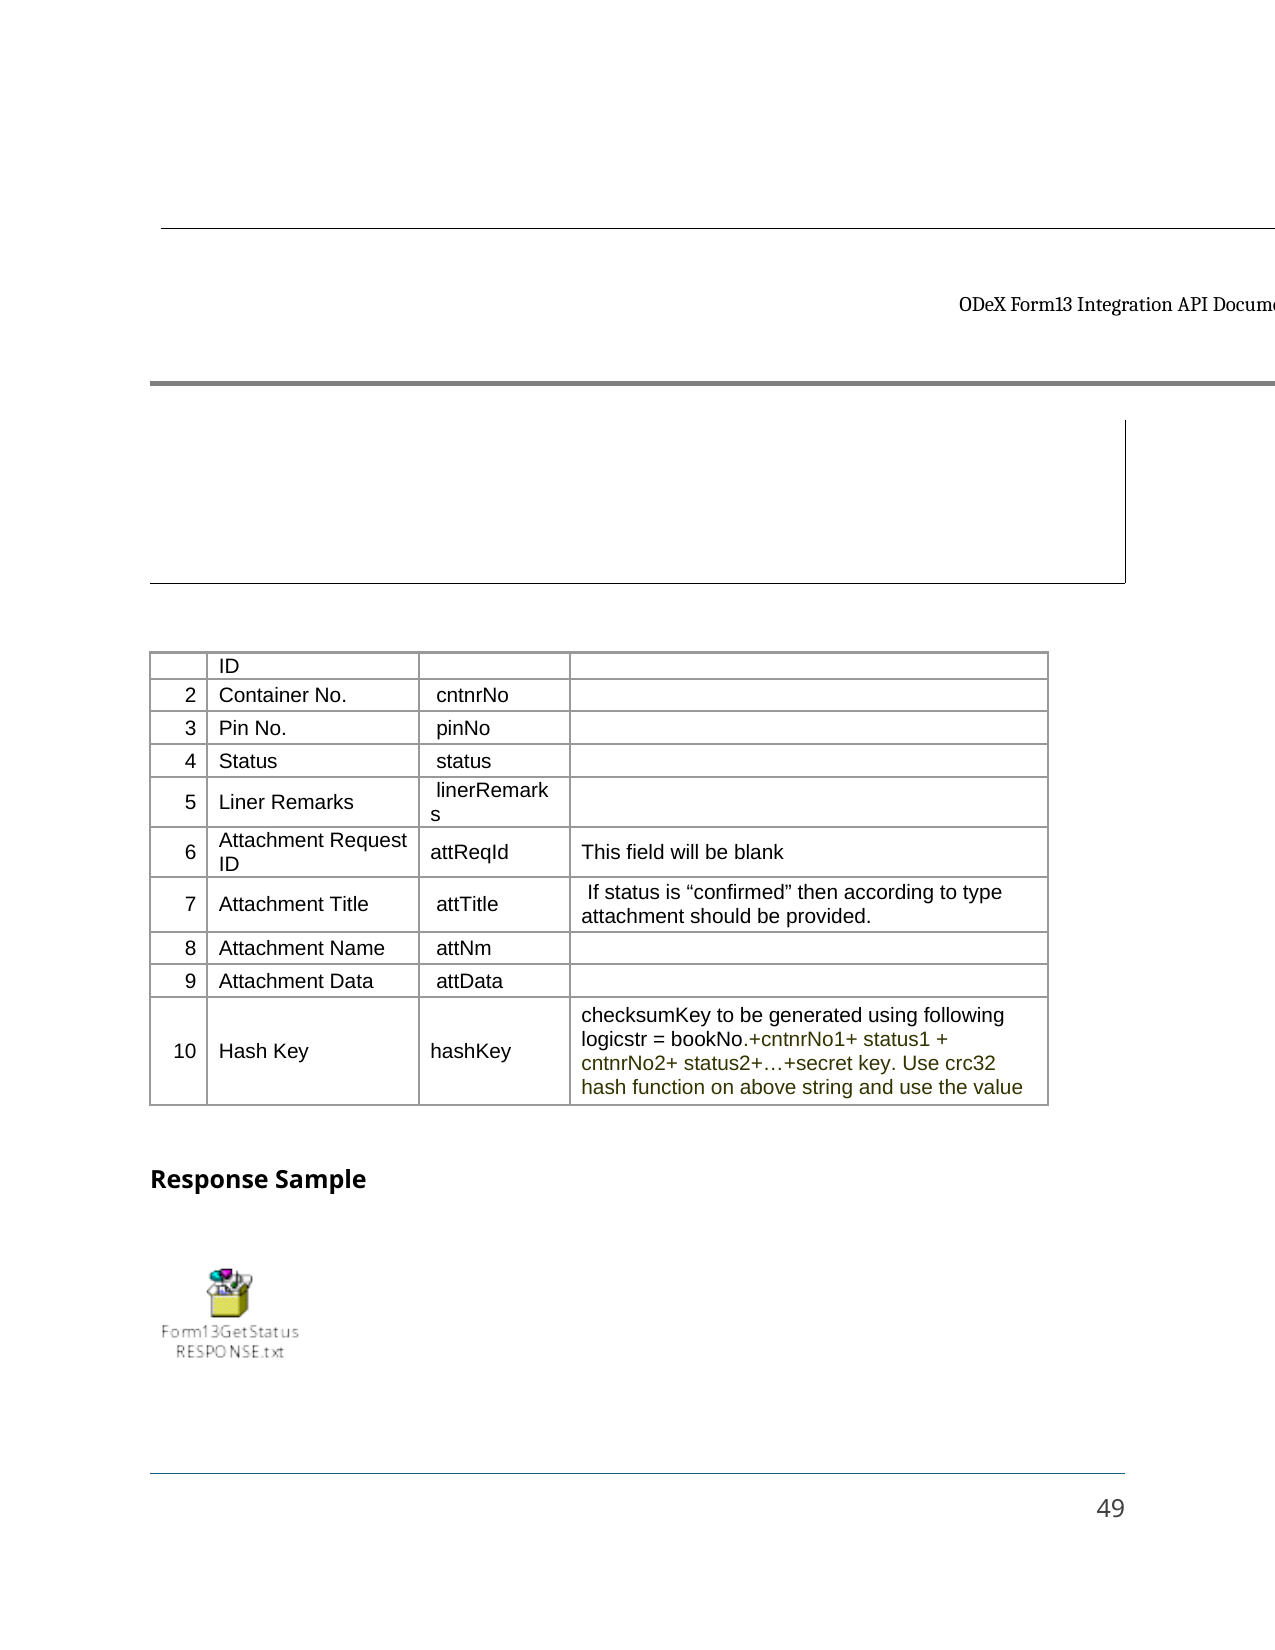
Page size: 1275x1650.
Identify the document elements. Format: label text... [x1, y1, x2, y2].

table_cell 4 [151, 745, 206, 776]
table_cell linerRemarks [420, 778, 569, 826]
table_cell If status is “confirmed” then according to type attachment should be provided. [571, 878, 1047, 931]
table_cell [1049, 963, 1071, 996]
table_cell [1049, 678, 1071, 710]
table_cell [571, 778, 1047, 826]
table_cell [1049, 996, 1071, 1104]
table_cell 3 [151, 712, 206, 743]
table_cell Attachment Request ID [208, 828, 418, 876]
table_cell attReqId [420, 828, 569, 876]
table_cell [420, 654, 569, 677]
table_cell attTitle [420, 878, 569, 931]
table_cell [571, 654, 1047, 677]
table_cell Liner Remarks [208, 778, 418, 826]
table_cell 7 [151, 878, 206, 931]
table_cell checksumKey to be generated using following logicstr = bookNo.+cntnrNo1+ status1 + cntnrNo2+ status2+…+secret key. Use crc32 hash function on above string and use the value [571, 998, 1047, 1104]
table_cell Hash Key [208, 998, 418, 1104]
table_cell hashKey [420, 998, 569, 1104]
table_cell 8 [151, 933, 206, 963]
table_cell [1049, 651, 1071, 677]
table_cell 6 [151, 828, 206, 876]
table_cell Pin No. [208, 712, 418, 743]
table_cell 5 [151, 778, 206, 826]
table_cell [571, 745, 1047, 776]
table_cell Attachment Name [208, 933, 418, 963]
table_cell Attachment Data [208, 965, 418, 996]
table_cell 2 [151, 680, 206, 710]
table_cell Attachment Title [208, 878, 418, 931]
table_cell ID [208, 654, 418, 677]
table_cell This field will be blank [571, 828, 1047, 876]
table_cell [571, 712, 1047, 743]
table_cell Status [208, 745, 418, 776]
table_cell [571, 965, 1047, 996]
table_cell [1049, 931, 1071, 963]
table_cell cntnrNo [420, 680, 569, 710]
table_cell [151, 654, 206, 677]
table_cell attNm [420, 933, 569, 963]
table_cell 10 [151, 998, 206, 1104]
table_cell status [420, 745, 569, 776]
table_cell [571, 933, 1047, 963]
table_cell [1049, 826, 1071, 876]
table_cell 9 [151, 965, 206, 996]
table_cell [1049, 743, 1071, 776]
table_cell [1049, 710, 1071, 743]
table_cell pinNo [420, 712, 569, 743]
table_cell [571, 680, 1047, 710]
table_cell Container No. [208, 680, 418, 710]
table_cell [1049, 776, 1071, 826]
table_cell [1049, 876, 1071, 931]
table_cell attData [420, 965, 569, 996]
text Response Sample [150, 1162, 1125, 1196]
